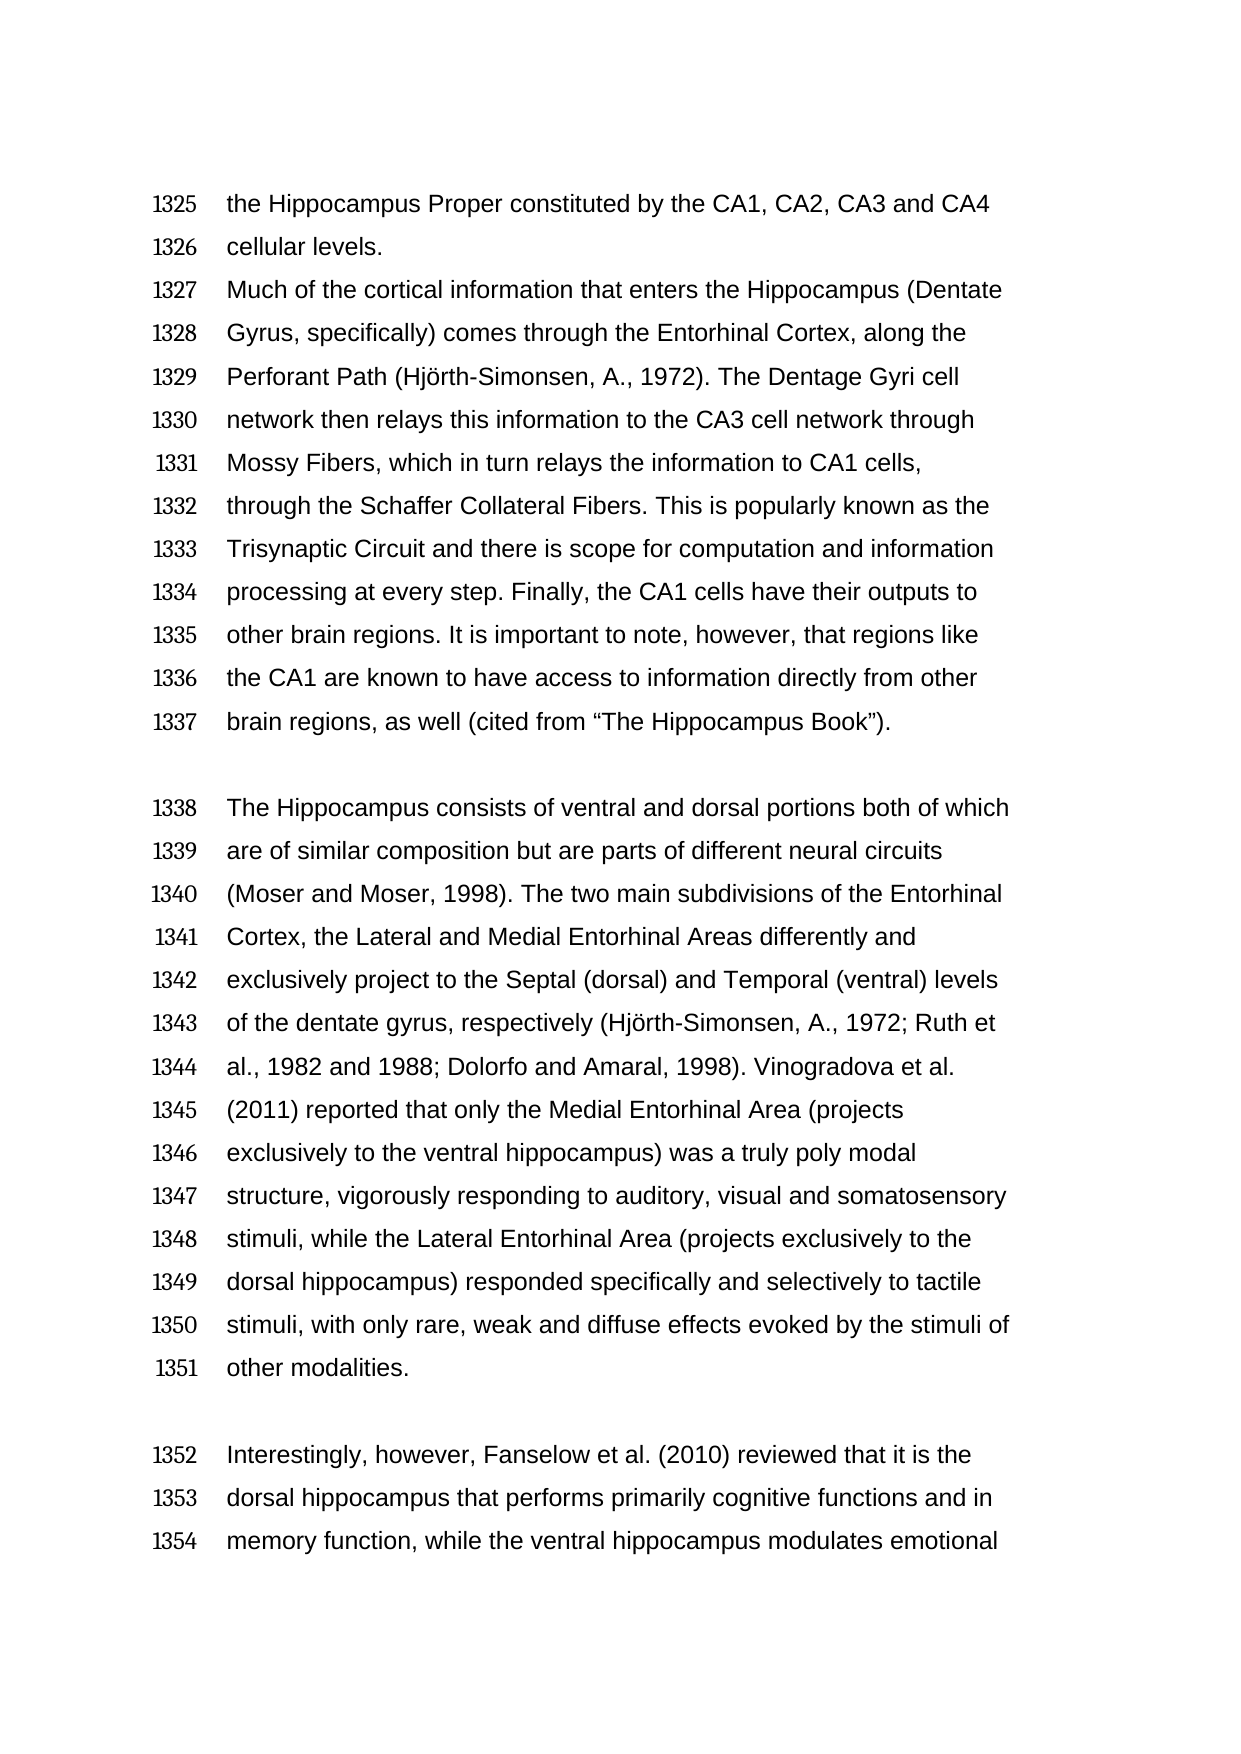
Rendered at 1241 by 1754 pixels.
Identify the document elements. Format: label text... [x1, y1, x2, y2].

text Much of the cortical information that enters the Hippocampus (Dentate Gyrus, specifically) comes through the Entorhinal Cortex, along the Perforant Path (Hjörth-Simonsen, A., 1972). The Dentage Gyri cell network then relays this information to the CA3 cell network through Mossy Fibers, which in turn relays the information to CA1 cells, through the Schaffer Collateral Fibers. This is popularly known as the Trisynaptic Circuit and there is scope for computation and information processing at every step. Finally, the CA1 cells have their outputs to other brain regions. It is important to note, however, that regions like the CA1 are known to have access to information directly from other brain regions, as well (cited from “The Hippocampus Book”). [226, 275, 1014, 735]
text The Hippocampus consists of ventral and dorsal portions both of which are of similar composition but are parts of different neural circuits (Moser and Moser, 1998). The two main subdivisions of the Entorhinal Cortex, the Lateral and Medial Entorhinal Areas differently and exclusively project to the Septal (dorsal) and Temporal (ventral) levels of the dentate gyrus, respectively (Hjörth-Simonsen, A., 1972; Ruth et al., 1982 and 1988; Dolorfo and Amaral, 1998). Vinogradova et al. (2011) reported that only the Medial Entorhinal Area (projects exclusively to the ventral hippocampus) was a truly poly modal structure, vigorously responding to auditory, visual and somatosensory stimuli, while the Lateral Entorhinal Area (projects exclusively to the dorsal hippocampus) responded specifically and selectively to tactile stimuli, with only rare, weak and diffuse effects evoked by the stimuli of other modalities. [226, 793, 1014, 1382]
text Interestingly, however, Fanselow et al. (2010) reviewed that it is the dorsal hippocampus that performs primarily cognitive functions and in memory function, while the ventral hippocampus modulates emotional [226, 1439, 1014, 1554]
text the Hippocampus Proper constituted by the CA1, CA2, CA3 and CA4 cellular levels. [226, 189, 1014, 261]
